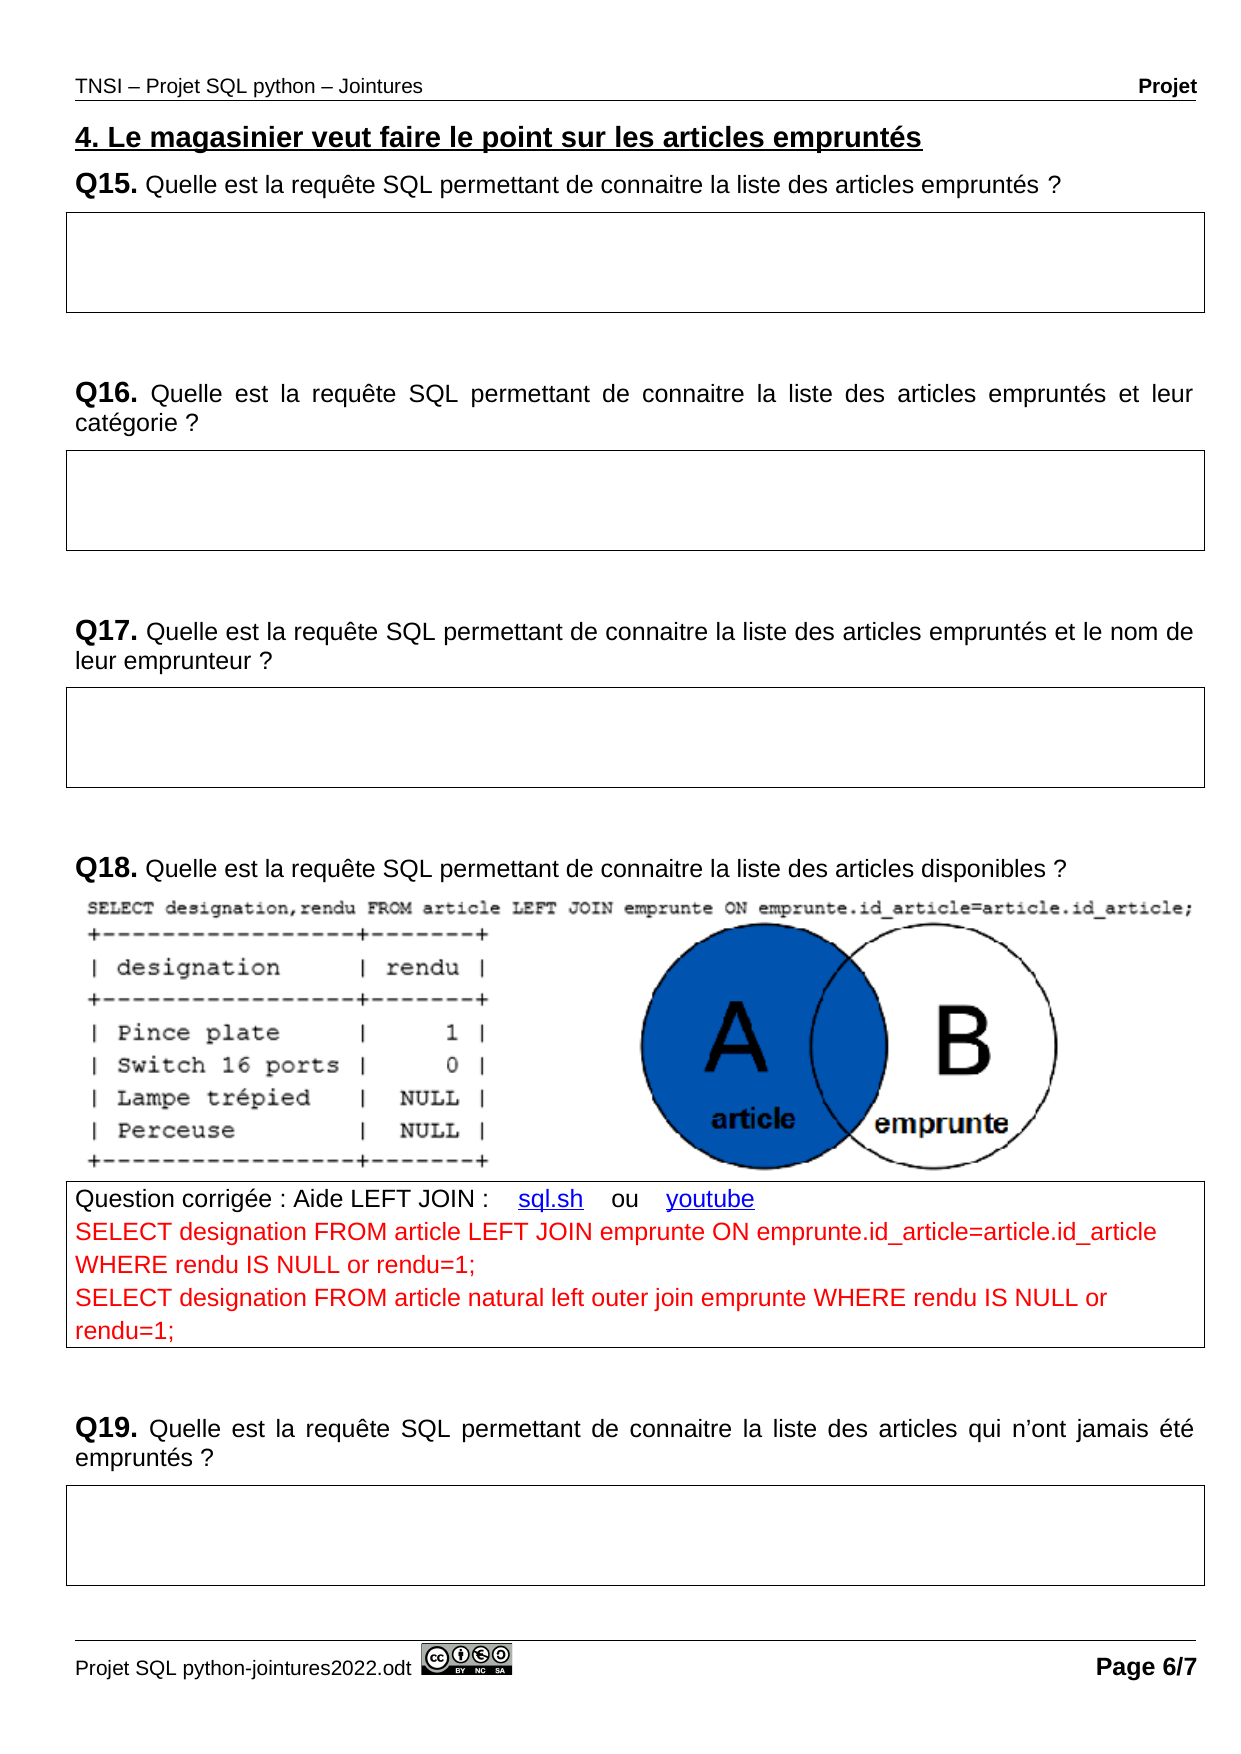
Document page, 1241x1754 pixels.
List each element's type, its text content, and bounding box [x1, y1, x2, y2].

text Q19. Quelle est la requête SQL permettant de connaitre la liste des articles qui n’ont jamais été empruntés ? [75, 1410, 1196, 1472]
text Q15. Quelle est la requête SQL permettant de connaitre la liste des articles empruntés ? [75, 166, 1196, 199]
text SELECT designation FROM article LEFT JOIN emprunte ON emprunte.id_article=article.id_article WHERE rendu IS NULL or rendu=1; [67, 1214, 1204, 1279]
text Q18. Quelle est la requête SQL permettant de connaitre la liste des articles disponibles ? [75, 850, 1196, 884]
text Question corrigée : Aide LEFT JOIN : sql.sh ou youtube [67, 1182, 1204, 1213]
list Le magasinier veut faire le point sur les articles empruntés [75, 120, 1196, 153]
text SELECT designation FROM article natural left outer join emprunte WHERE rendu IS NULL or rendu=1; [67, 1280, 1204, 1347]
text Q17. Quelle est la requête SQL permettant de connaitre la liste des articles empruntés et le nom de leur emprunteur ? [75, 612, 1196, 675]
picture [78, 896, 1199, 1177]
picture [421, 1643, 513, 1675]
text Q16. Quelle est la requête SQL permettant de connaitre la liste des articles empruntés et leur catégorie ? [75, 375, 1196, 437]
